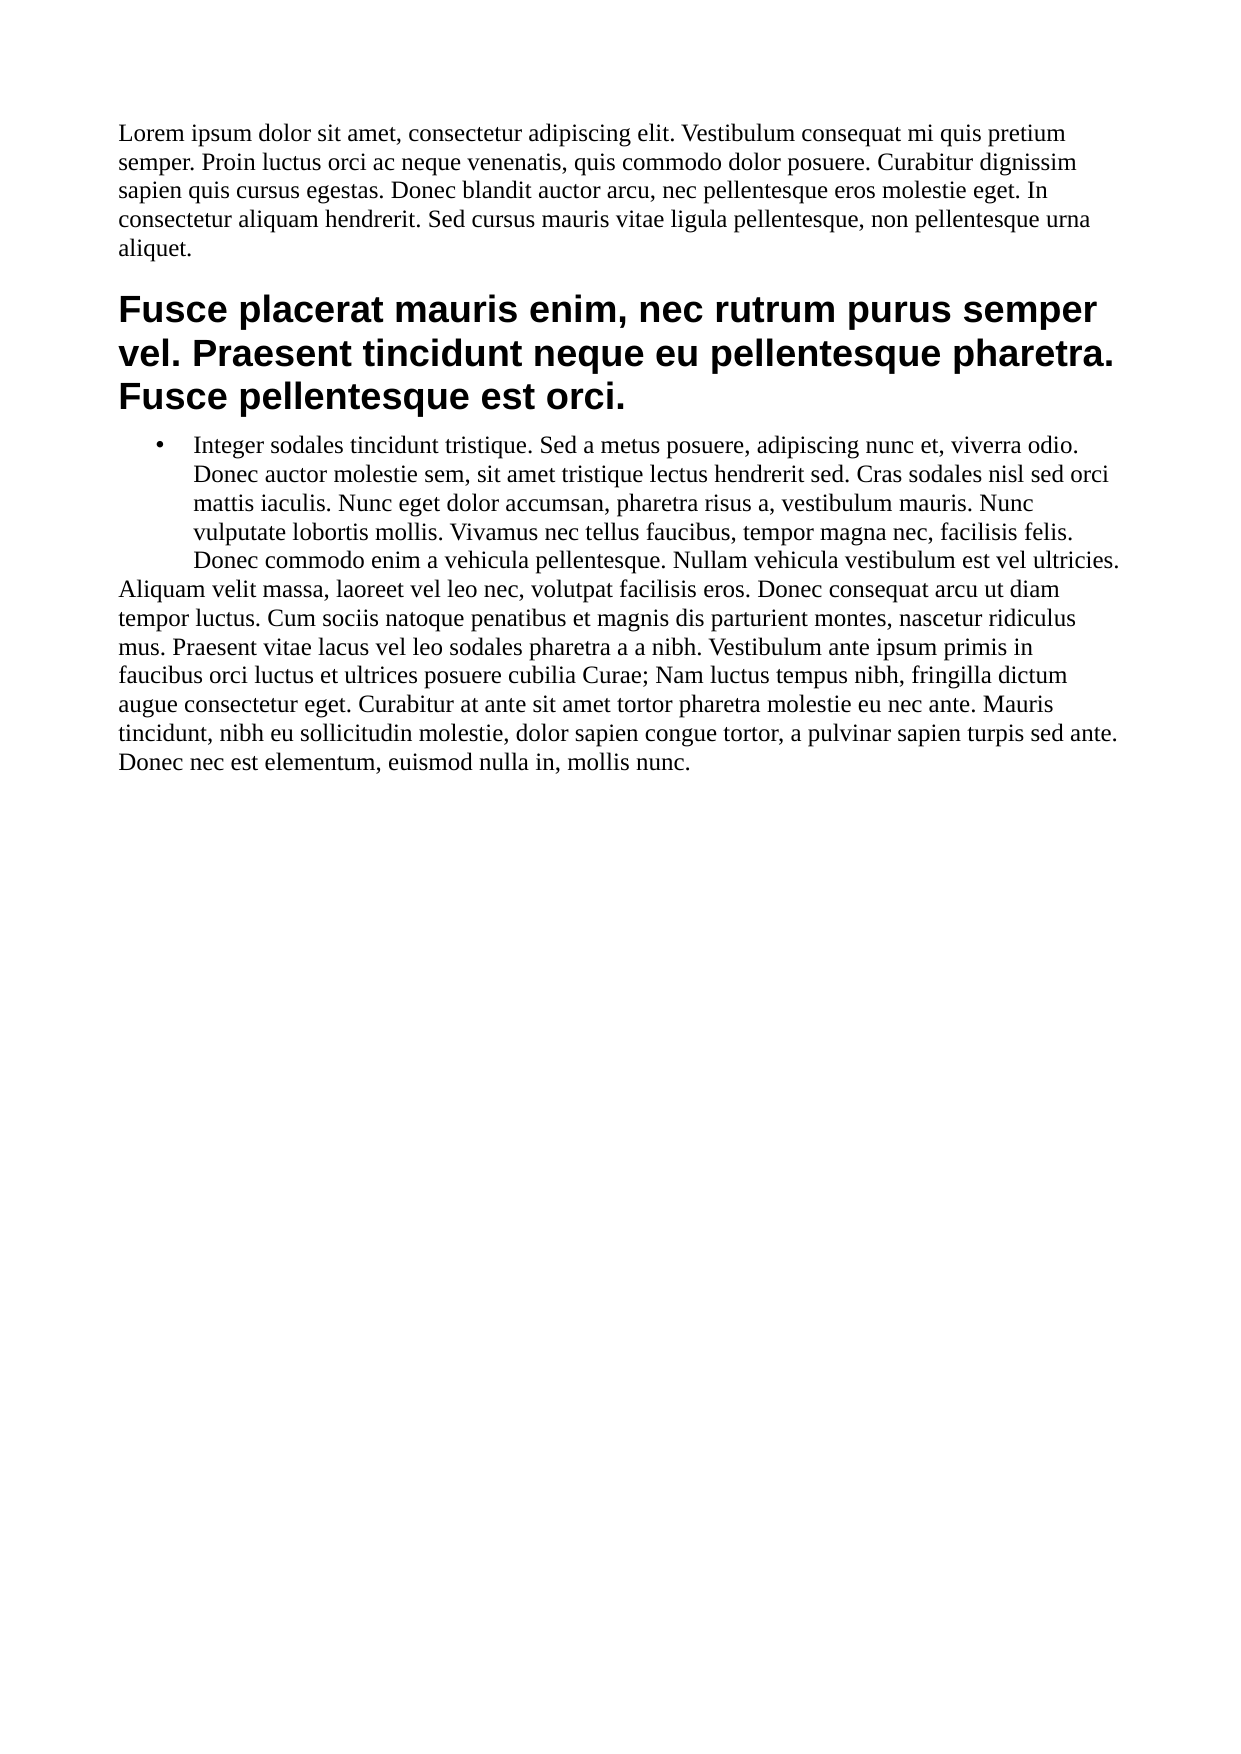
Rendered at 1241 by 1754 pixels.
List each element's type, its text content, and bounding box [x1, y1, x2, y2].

subtitle Fusce placerat mauris enim, nec rutrum purus semper vel. Praesent tincidunt neque eu pellentesque pharetra. Fusce pellentesque est orci. [118, 287, 1122, 418]
text Aliquam velit massa, laoreet vel leo nec, volutpat facilisis eros. Donec consequat arcu ut diam tempor luctus. Cum sociis natoque penatibus et magnis dis parturient montes, nascetur ridiculus mus. Praesent vitae lacus vel leo sodales pharetra a a nibh. Vestibulum ante ipsum primis in faucibus orci luctus et ultrices posuere cubilia Curae; Nam luctus tempus nibh, fringilla dictum augue consectetur eget. Curabitur at ante sit amet tortor pharetra molestie eu nec ante. Mauris tincidunt, nibh eu sollicitudin molestie, dolor sapien congue tortor, a pulvinar sapien turpis sed ante. Donec nec est elementum, euismod nulla in, mollis nunc. [118, 574, 1122, 775]
text Lorem ipsum dolor sit amet, consectetur adipiscing elit. Vestibulum consequat mi quis pretium semper. Proin luctus orci ac neque venenatis, quis commodo dolor posuere. Curabitur dignissim sapien quis cursus egestas. Donec blandit auctor arcu, nec pellentesque eros molestie eget. In consectetur aliquam hendrerit. Sed cursus mauris vitae ligula pellentesque, non pellentesque urna aliquet. [118, 118, 1122, 262]
list Integer sodales tincidunt tristique. Sed a metus posuere, adipiscing nunc et, viverra odio. Donec auctor molestie sem, sit amet tristique lectus hendrerit sed. Cras sodales nisl sed orci mattis iaculis. Nunc eget dolor accumsan, pharetra risus a, vestibulum mauris. Nunc vulputate lobortis mollis. Vivamus nec tellus faucibus, tempor magna nec, facilisis felis. Donec commodo enim a vehicula pellentesque. Nullam vehicula vestibulum est vel ultricies. [156, 430, 1122, 574]
